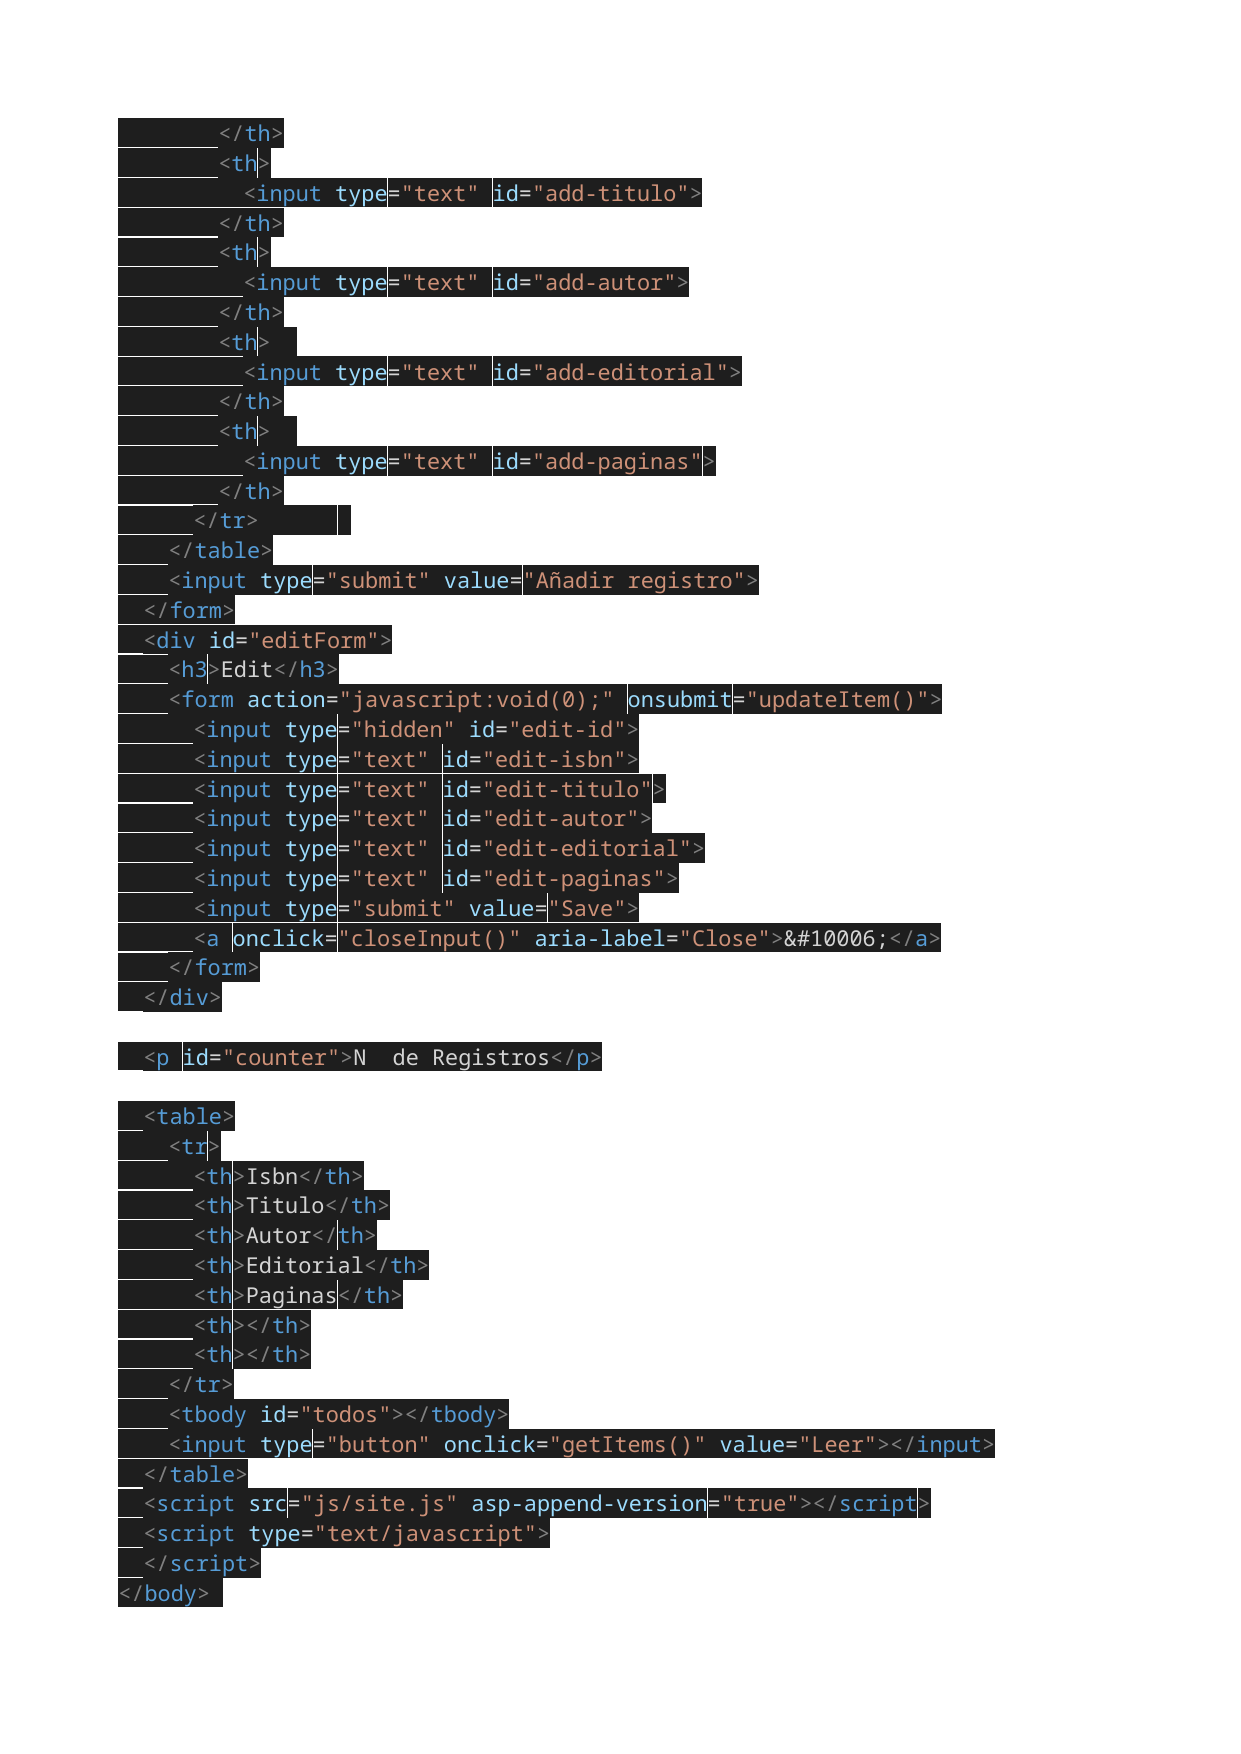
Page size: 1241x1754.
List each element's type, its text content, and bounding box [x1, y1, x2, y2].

text </table> [118, 535, 1122, 565]
text <th> [118, 327, 1122, 356]
text <input type="submit" value="Save"> [118, 893, 1122, 922]
text </th> [118, 297, 1122, 327]
text <form action="javascript:void(0);" onsubmit="updateItem()"> [118, 684, 1122, 714]
text <input type="text" id="edit-editorial"> [118, 833, 1122, 863]
text <th> [118, 148, 1122, 178]
text <input type="text" id="edit-titulo"> [118, 773, 1122, 803]
text <div id="editForm"> [118, 624, 1122, 654]
text </tr> [118, 505, 1122, 535]
text <th></th> [118, 1309, 1122, 1339]
text <script type="text/javascript"> [118, 1518, 1122, 1548]
text <input type="text" id="edit-autor"> [118, 803, 1122, 833]
text <th> [118, 237, 1122, 267]
text </th> [118, 476, 1122, 505]
text <input type="button" onclick="getItems()" value="Leer"></input> [118, 1429, 1122, 1458]
text <input type="text" id="edit-paginas"> [118, 863, 1122, 893]
text </tr> [118, 1369, 1122, 1399]
text <th>Paginas</th> [118, 1280, 1122, 1309]
text </form> [118, 952, 1122, 982]
text <script src="js/site.js" asp-append-version="true"></script> [118, 1488, 1122, 1518]
text <table> [118, 1101, 1122, 1131]
text <h3>Edit</h3> [118, 654, 1122, 684]
text <input type="text" id="add-editorial"> [118, 356, 1122, 386]
text </table> [118, 1458, 1122, 1488]
text <th>Editorial</th> [118, 1250, 1122, 1280]
text <th>Isbn</th> [118, 1161, 1122, 1190]
text <input type="text" id="add-paginas"> [118, 446, 1122, 476]
text <input type="hidden" id="edit-id"> [118, 714, 1122, 744]
text </script> [118, 1548, 1122, 1578]
text </th> [118, 207, 1122, 237]
text </div> [118, 982, 1122, 1012]
text <p id="counter">N de Registros</p> [118, 1042, 1122, 1071]
text <input type="submit" value="Añadir registro"> [118, 565, 1122, 595]
text </th> [118, 386, 1122, 416]
text </form> [118, 595, 1122, 624]
text <th> [118, 416, 1122, 446]
text <input type="text" id="edit-isbn"> [118, 744, 1122, 773]
text </th> [118, 118, 1122, 148]
text <input type="text" id="add-titulo"> [118, 178, 1122, 207]
text <th>Autor</th> [118, 1220, 1122, 1250]
text </body> [118, 1578, 1122, 1607]
text <tbody id="todos"></tbody> [118, 1399, 1122, 1429]
text <tr> [118, 1131, 1122, 1161]
text <th>Titulo</th> [118, 1190, 1122, 1220]
text <th></th> [118, 1339, 1122, 1369]
text <a onclick="closeInput()" aria-label="Close">&#10006;</a> [118, 922, 1122, 952]
text <input type="text" id="add-autor"> [118, 267, 1122, 297]
